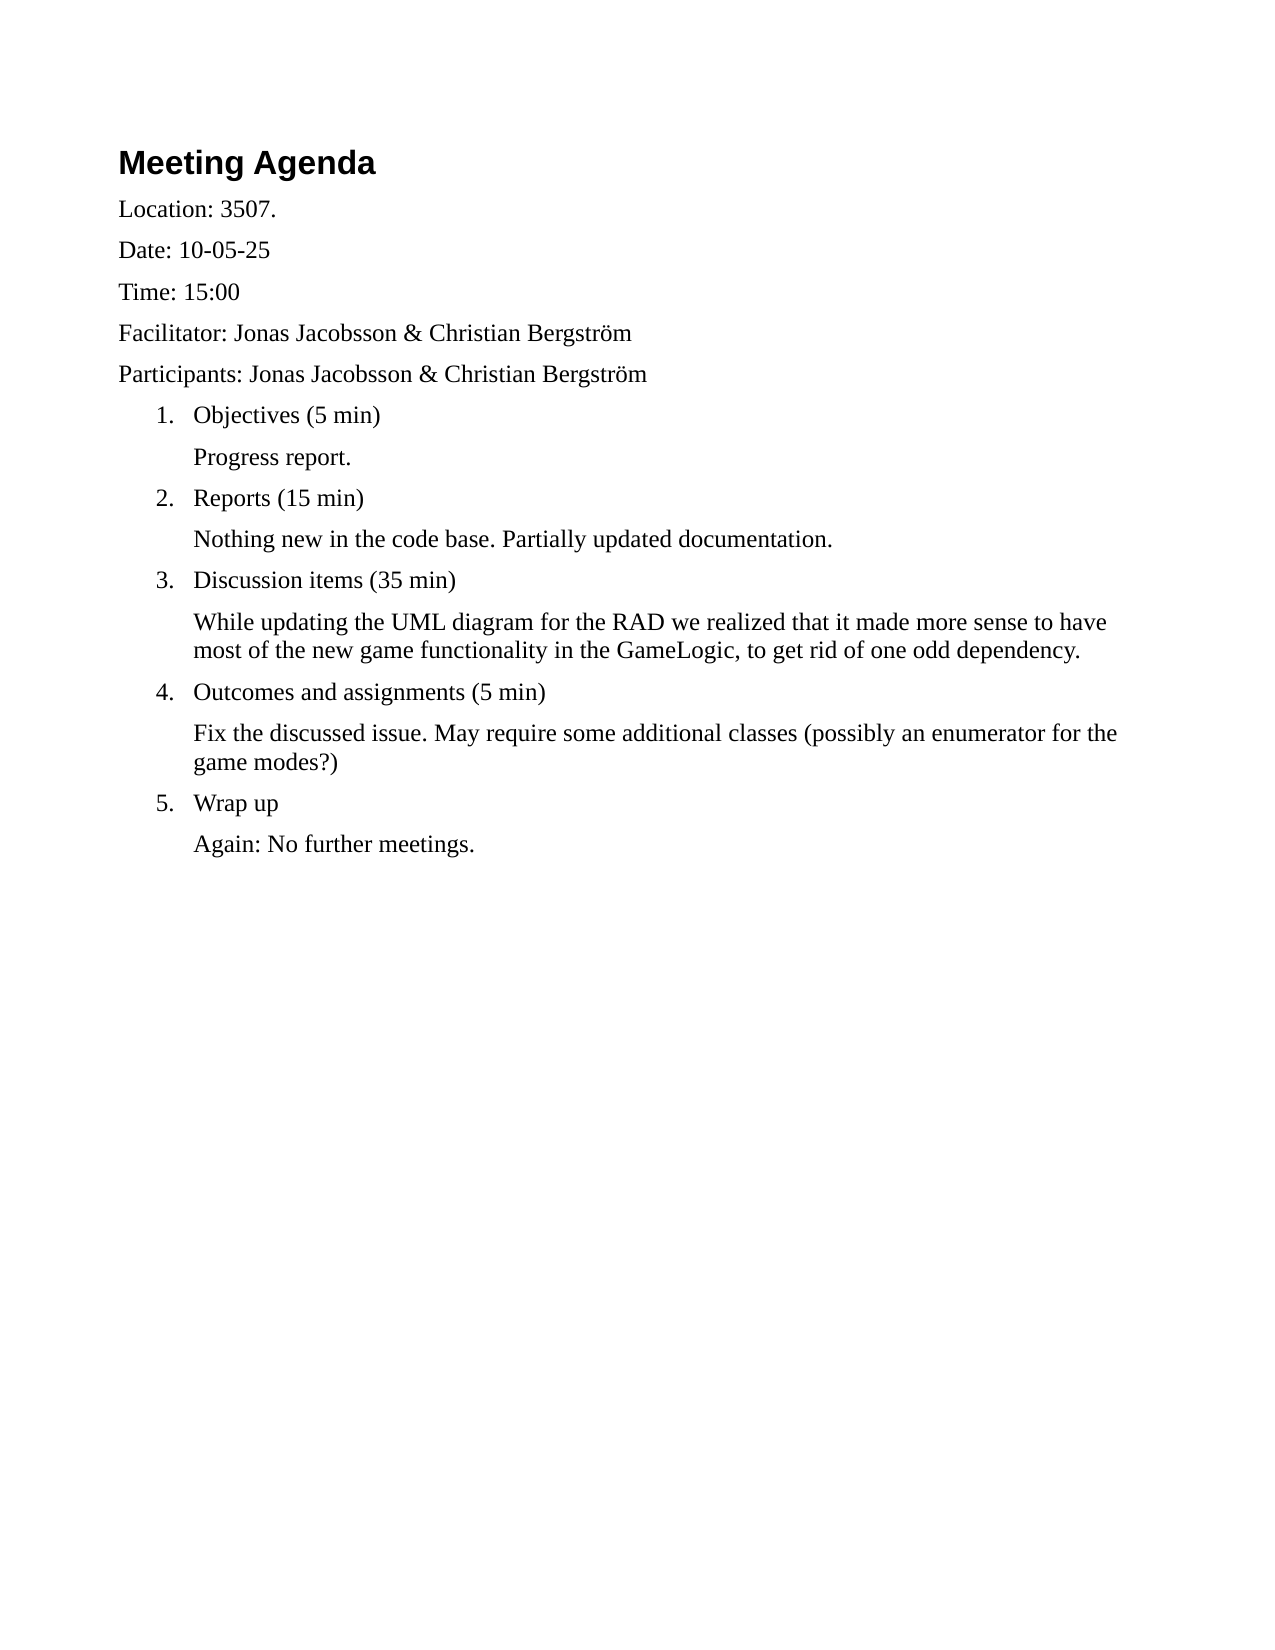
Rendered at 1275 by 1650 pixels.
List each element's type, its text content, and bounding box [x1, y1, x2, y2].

text Facilitator: Jonas Jacobsson & Christian Bergström [118, 318, 1157, 347]
text Time: 15:00 [118, 277, 1157, 306]
list Fix the discussed issue. May require some additional classes (possibly an enumerator for the game modes?) [156, 718, 1157, 776]
list While updating the UML diagram for the RAD we realized that it made more sense to have most of the new game functionality in the GameLogic, to get rid of one odd dependency. [156, 607, 1157, 664]
list Discussion items (35 min) [156, 566, 1157, 594]
list Outcomes and assignments (5 min) [156, 677, 1157, 706]
list Progress report. [156, 442, 1157, 471]
text Date: 10-05-25 [118, 236, 1157, 264]
text Participants: Jonas Jacobsson & Christian Bergström [118, 359, 1157, 388]
list Objectives (5 min) [156, 401, 1157, 429]
text Location: 3507. [118, 194, 1157, 223]
subtitle Meeting Agenda [118, 143, 1157, 182]
list Reports (15 min) [156, 483, 1157, 512]
list Wrap up [156, 788, 1157, 817]
list Again: No further meetings. [156, 829, 1157, 858]
list Nothing new in the code base. Partially updated documentation. [156, 524, 1157, 553]
